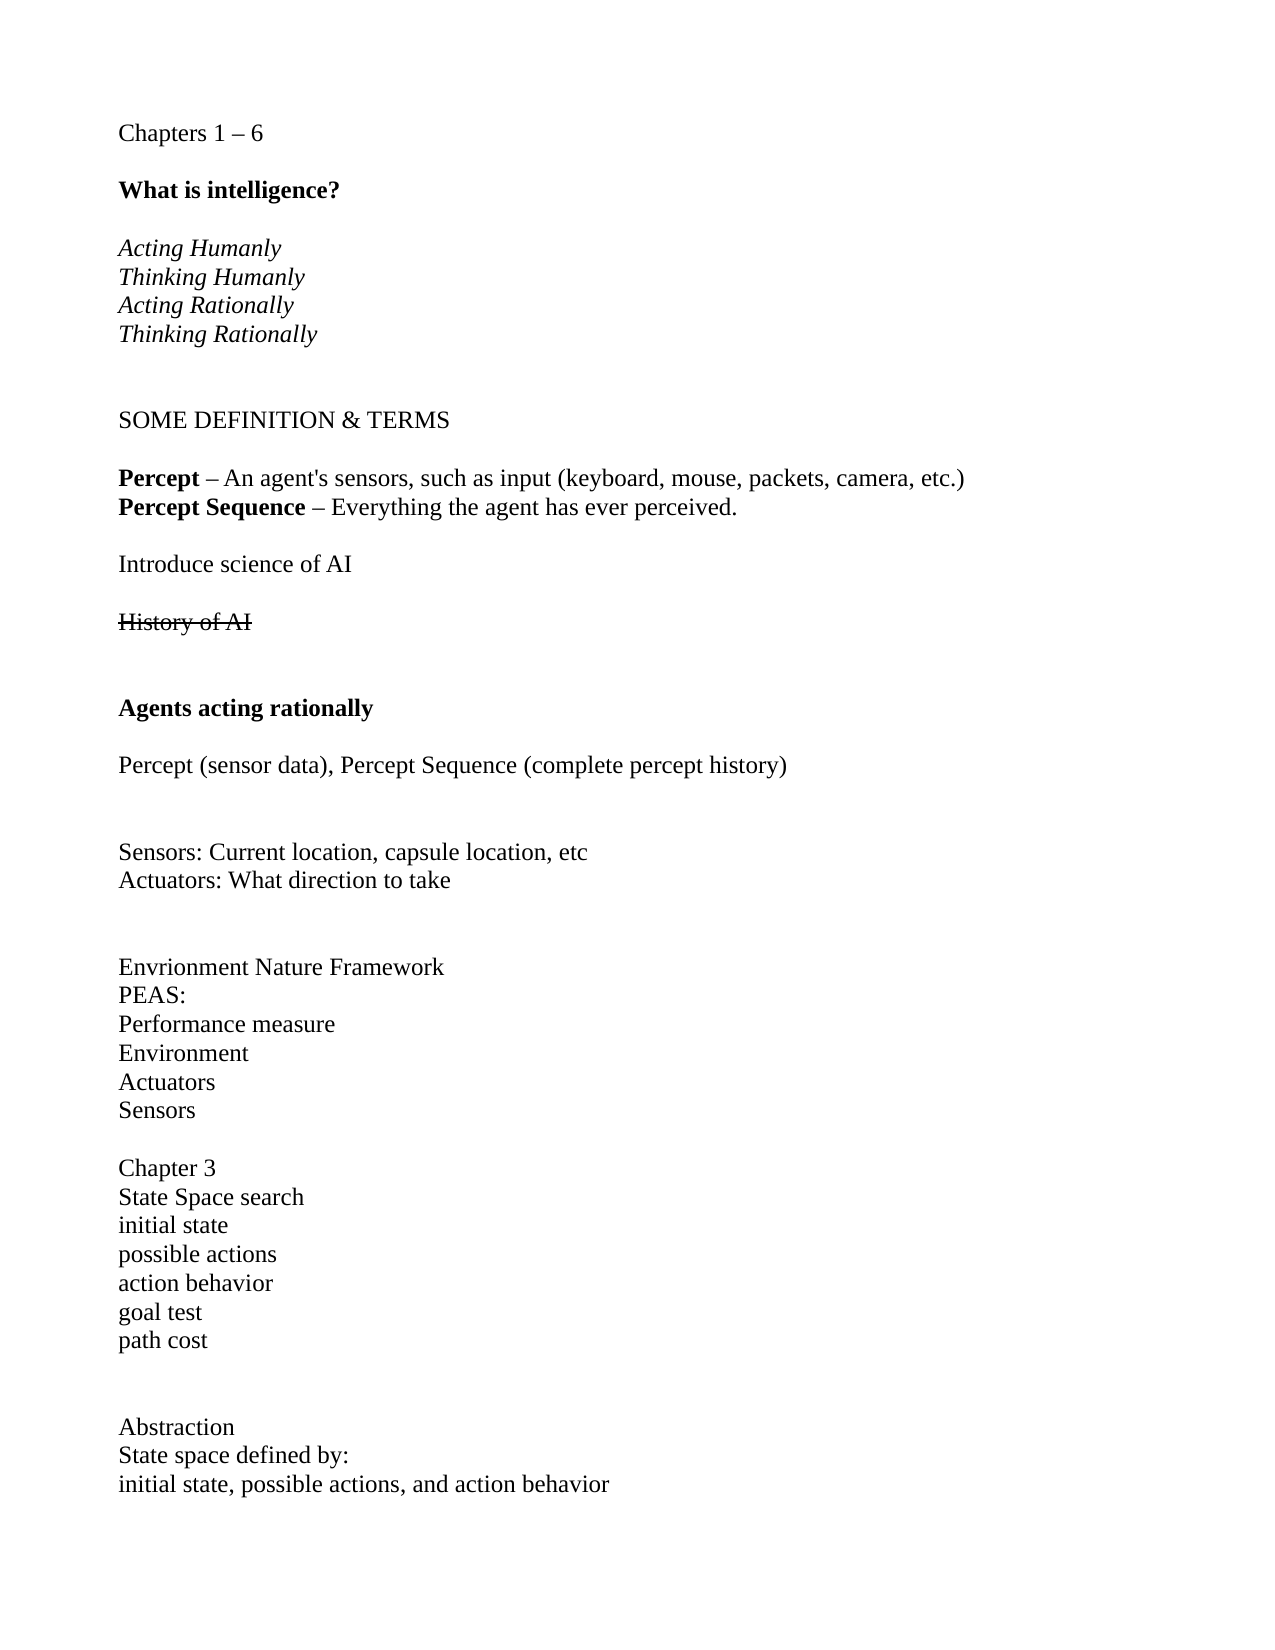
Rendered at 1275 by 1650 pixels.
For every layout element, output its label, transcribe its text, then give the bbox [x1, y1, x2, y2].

text Environment [118, 1038, 1157, 1067]
text Abstraction [118, 1412, 1157, 1441]
text possible actions [118, 1239, 1157, 1268]
text PEAS: [118, 981, 1157, 1009]
text Thinking Humanly [118, 262, 1157, 291]
text Percept (sensor data), Percept Sequence (complete percept history) [118, 751, 1157, 779]
text Acting Rationally [118, 291, 1157, 319]
text initial state [118, 1211, 1157, 1239]
text State space defined by: [118, 1441, 1157, 1469]
text action behavior [118, 1268, 1157, 1297]
text Actuators: What direction to take [118, 866, 1157, 894]
text Thinking Rationally [118, 319, 1157, 348]
text Percept Sequence – Everything the agent has ever perceived. [118, 492, 1157, 521]
text SOME DEFINITION & TERMS [118, 406, 1157, 434]
text Percept – An agent's sensors, such as input (keyboard, mouse, packets, camera, etc.) [118, 463, 1157, 492]
text path cost [118, 1326, 1157, 1354]
text State Space search [118, 1182, 1157, 1211]
text Introduce science of AI [118, 549, 1157, 578]
text Sensors: Current location, capsule location, etc [118, 837, 1157, 866]
text Envrionment Nature Framework [118, 952, 1157, 981]
text History of AI [118, 607, 1157, 636]
text initial state, possible actions, and action behavior [118, 1469, 1157, 1498]
text goal test [118, 1297, 1157, 1326]
text What is intelligence? [118, 176, 1157, 204]
text Performance measure [118, 1009, 1157, 1038]
text Agents acting rationally [118, 693, 1157, 722]
text Chapters 1 – 6 [118, 118, 1157, 147]
text Chapter 3 [118, 1153, 1157, 1182]
text Acting Humanly [118, 233, 1157, 262]
text Actuators [118, 1067, 1157, 1096]
text Sensors [118, 1096, 1157, 1124]
